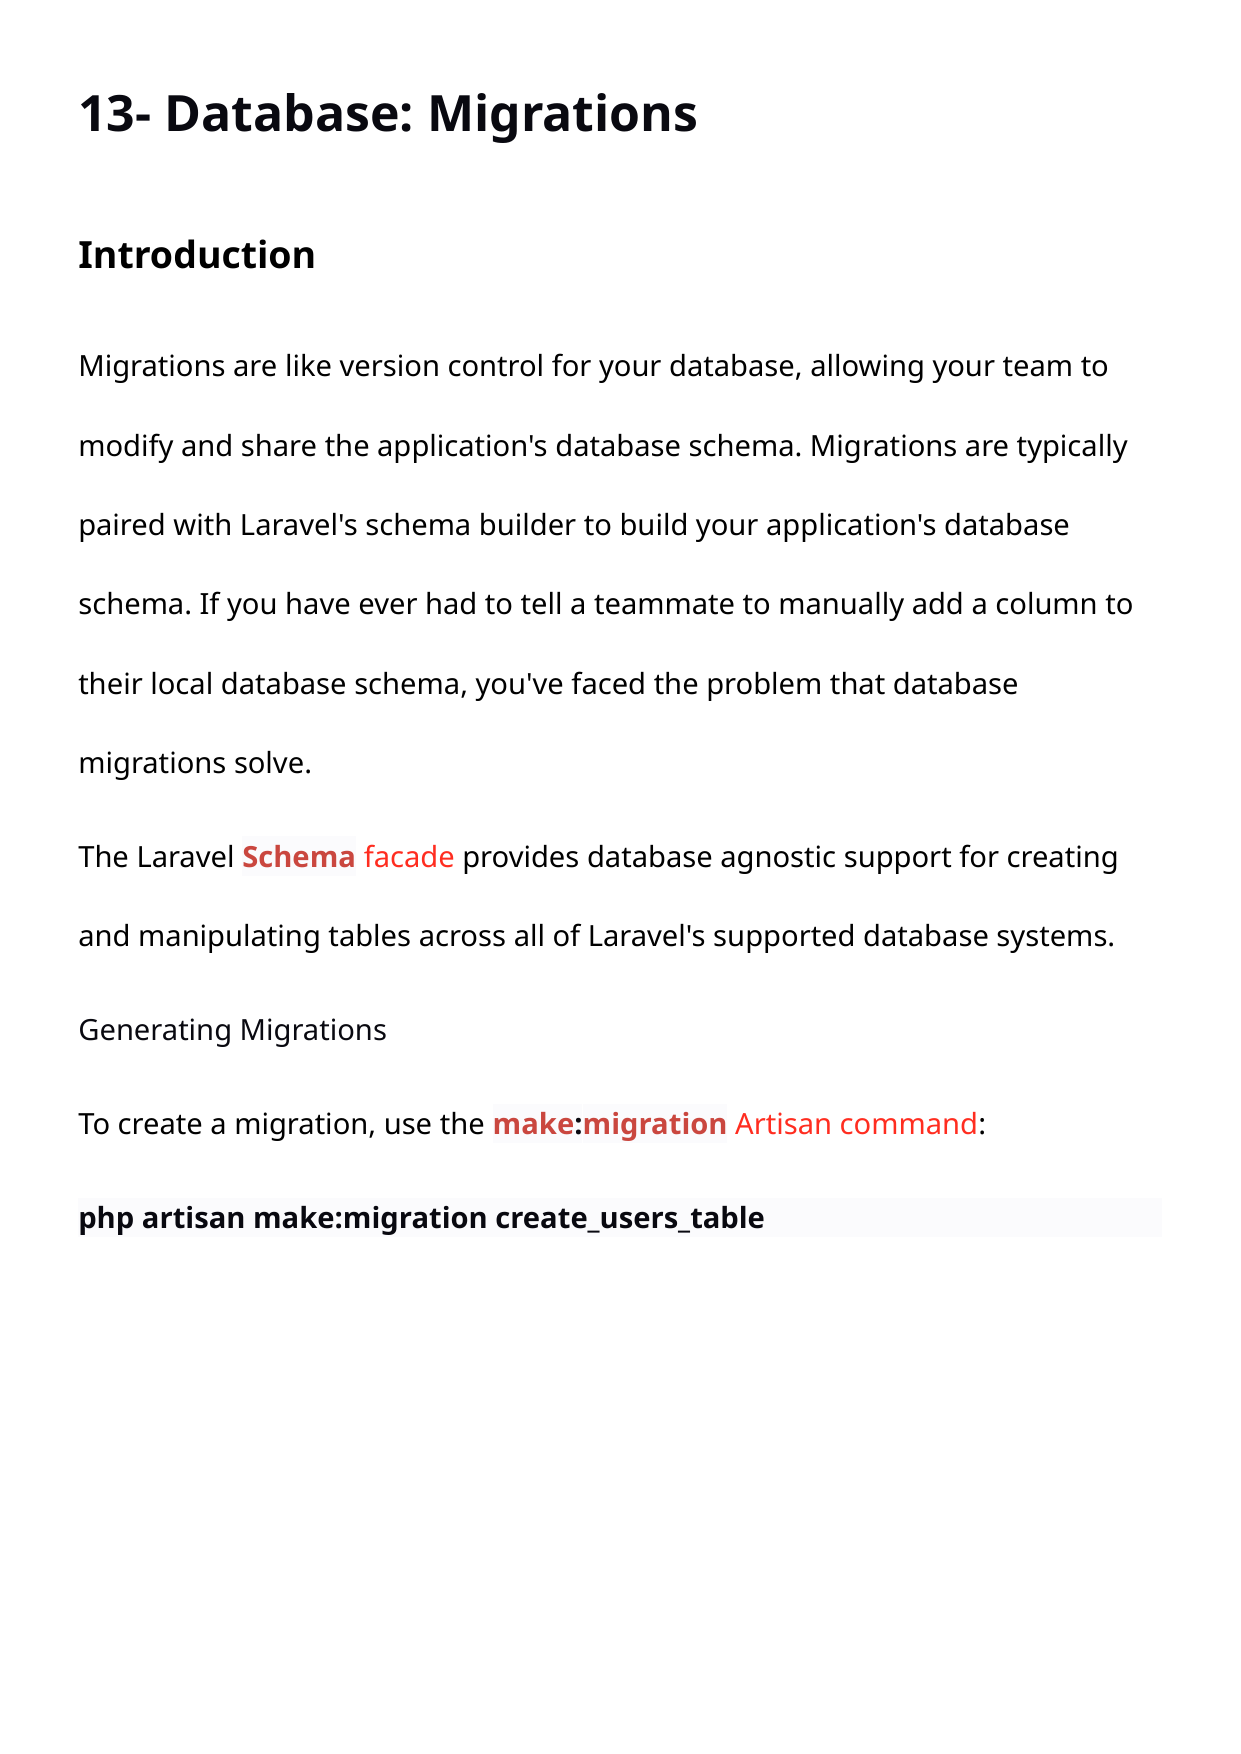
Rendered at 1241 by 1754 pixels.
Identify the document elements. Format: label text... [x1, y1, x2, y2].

text To create a migration, use the make:migration Artisan command: [78, 1104, 1162, 1143]
text php artisan make:migration create_users_table [78, 1198, 1162, 1237]
subtitle Introduction [78, 229, 1162, 280]
text The Laravel Schema facade provides database agnostic support for creating and manipulating tables across all of Laravel's supported database systems. [78, 836, 1162, 955]
subtitle Generating Migrations [78, 1010, 1162, 1049]
text Migrations are like version control for your database, allowing your team to modify and share the application's database schema. Migrations are typically paired with Laravel's schema builder to build your application's database schema. If you have ever had to tell a teammate to manually add a column to their local database schema, you've faced the problem that database migrations solve. [78, 346, 1162, 782]
subtitle 13- Database: Migrations [78, 78, 1162, 146]
